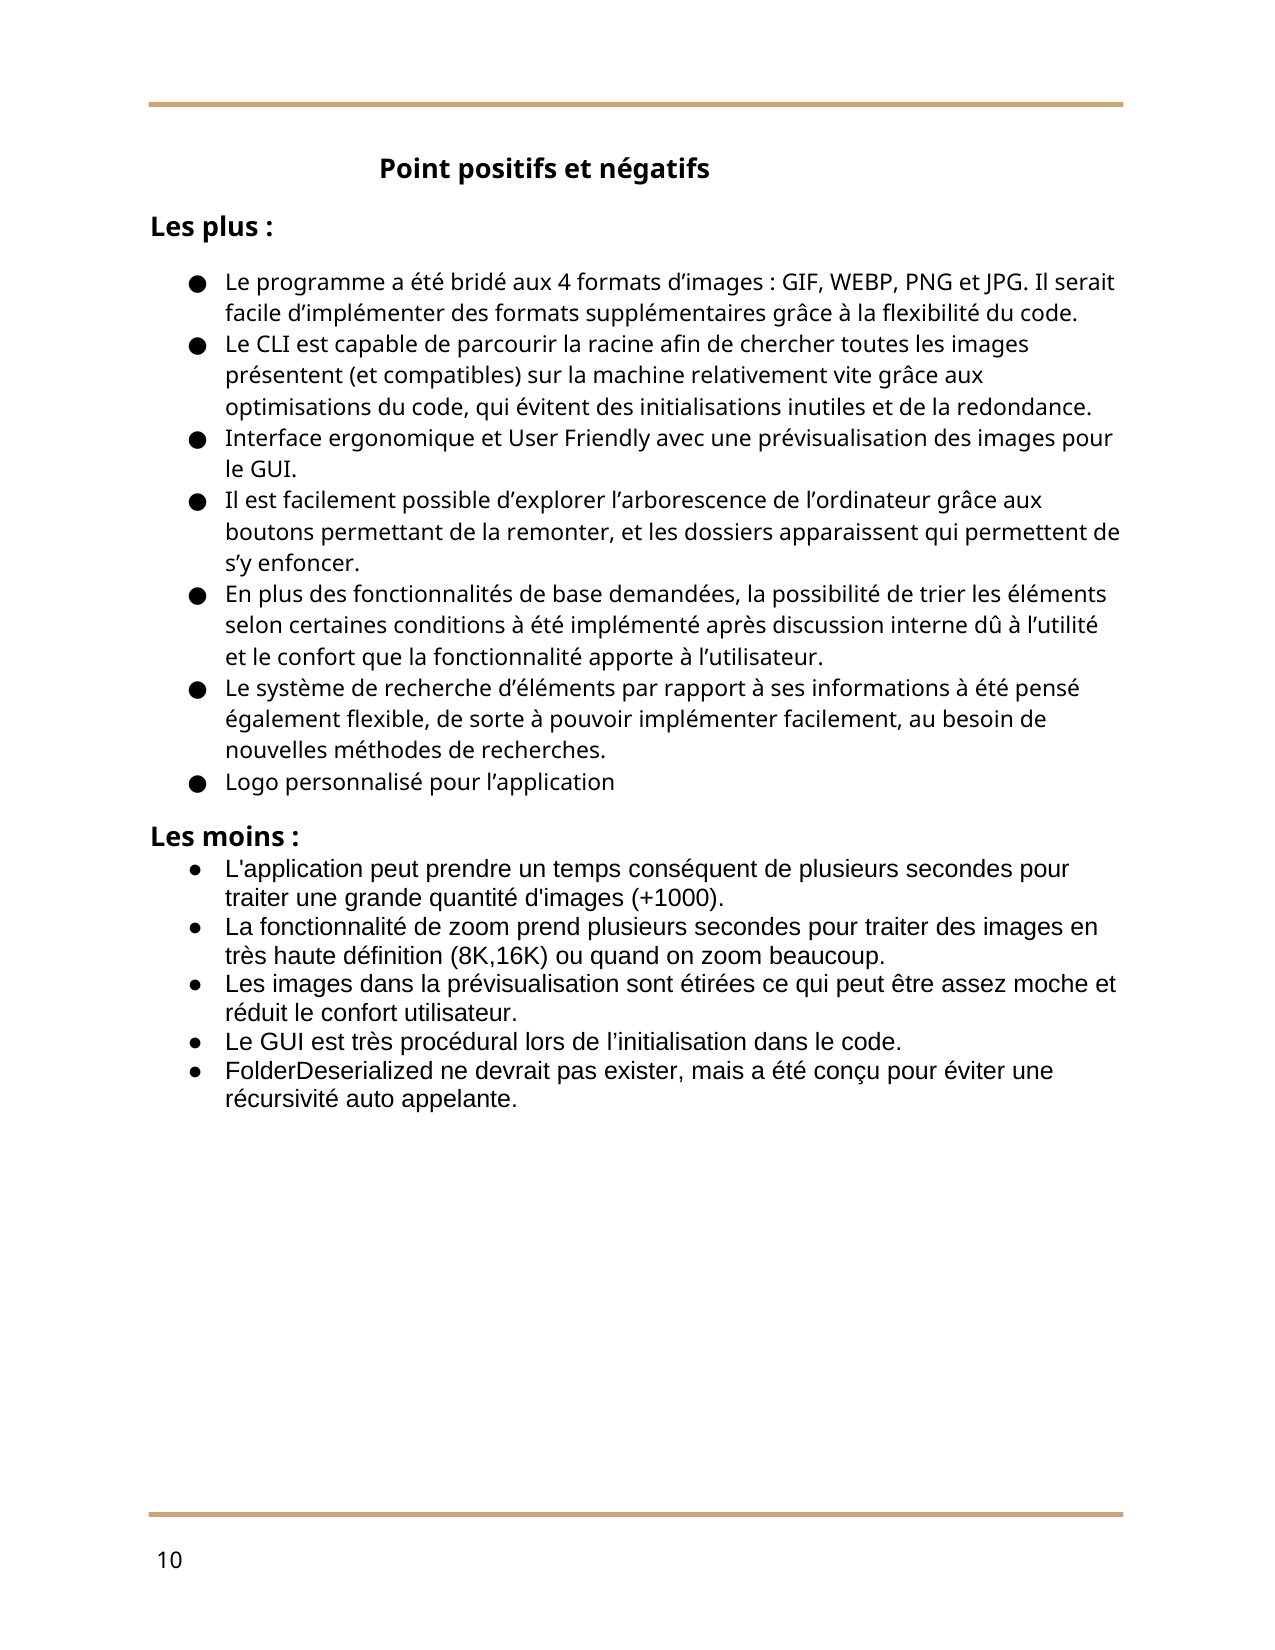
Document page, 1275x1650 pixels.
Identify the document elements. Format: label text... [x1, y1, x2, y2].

list Logo personnalisé pour l’application [187, 765, 1125, 797]
text Les moins : [150, 817, 1125, 854]
picture [148, 1512, 1124, 1517]
subtitle Point positifs et négatifs [150, 150, 939, 187]
list FolderDeserialized ne devrait pas exister, mais a été conçu pour éviter une récursivité auto appelante. [187, 1056, 1125, 1113]
list En plus des fonctionnalités de base demandées, la possibilité de trier les éléments selon certaines conditions à été implémenté après discussion interne dû à l’utilité et le confort que la fonctionnalité apporte à l’utilisateur. [187, 578, 1125, 672]
list L'application peut prendre un temps conséquent de plusieurs secondes pour traiter une grande quantité d'images (+1000). [187, 854, 1125, 912]
list Le programme a été bridé aux 4 formats d’images : GIF, WEBP, PNG et JPG. Il serait facile d’implémenter des formats supplémentaires grâce à la flexibilité du code. [187, 265, 1125, 328]
list Le CLI est capable de parcourir la racine afin de chercher toutes les images présentent (et compatibles) sur la machine relativement vite grâce aux optimisations du code, qui évitent des initialisations inutiles et de la redondance. [187, 328, 1125, 422]
list Il est facilement possible d’explorer l’arborescence de l’ordinateur grâce aux boutons permettant de la remonter, et les dossiers apparaissent qui permettent de s’y enfoncer. [187, 484, 1125, 578]
list La fonctionnalité de zoom prend plusieurs secondes pour traiter des images en très haute définition (8K,16K) ou quand on zoom beaucoup. [187, 912, 1125, 969]
picture [148, 102, 1124, 107]
list Les images dans la prévisualisation sont étirées ce qui peut être assez moche et réduit le confort utilisateur. [187, 969, 1125, 1027]
list Interface ergonomique et User Friendly avec une prévisualisation des images pour le GUI. [187, 422, 1125, 484]
list Le système de recherche d’éléments par rapport à ses informations à été pensé également flexible, de sorte à pouvoir implémenter facilement, au besoin de nouvelles méthodes de recherches. [187, 672, 1125, 765]
list Le GUI est très procédural lors de l’initialisation dans le code. [187, 1027, 1125, 1056]
text Les plus : [150, 208, 1125, 244]
